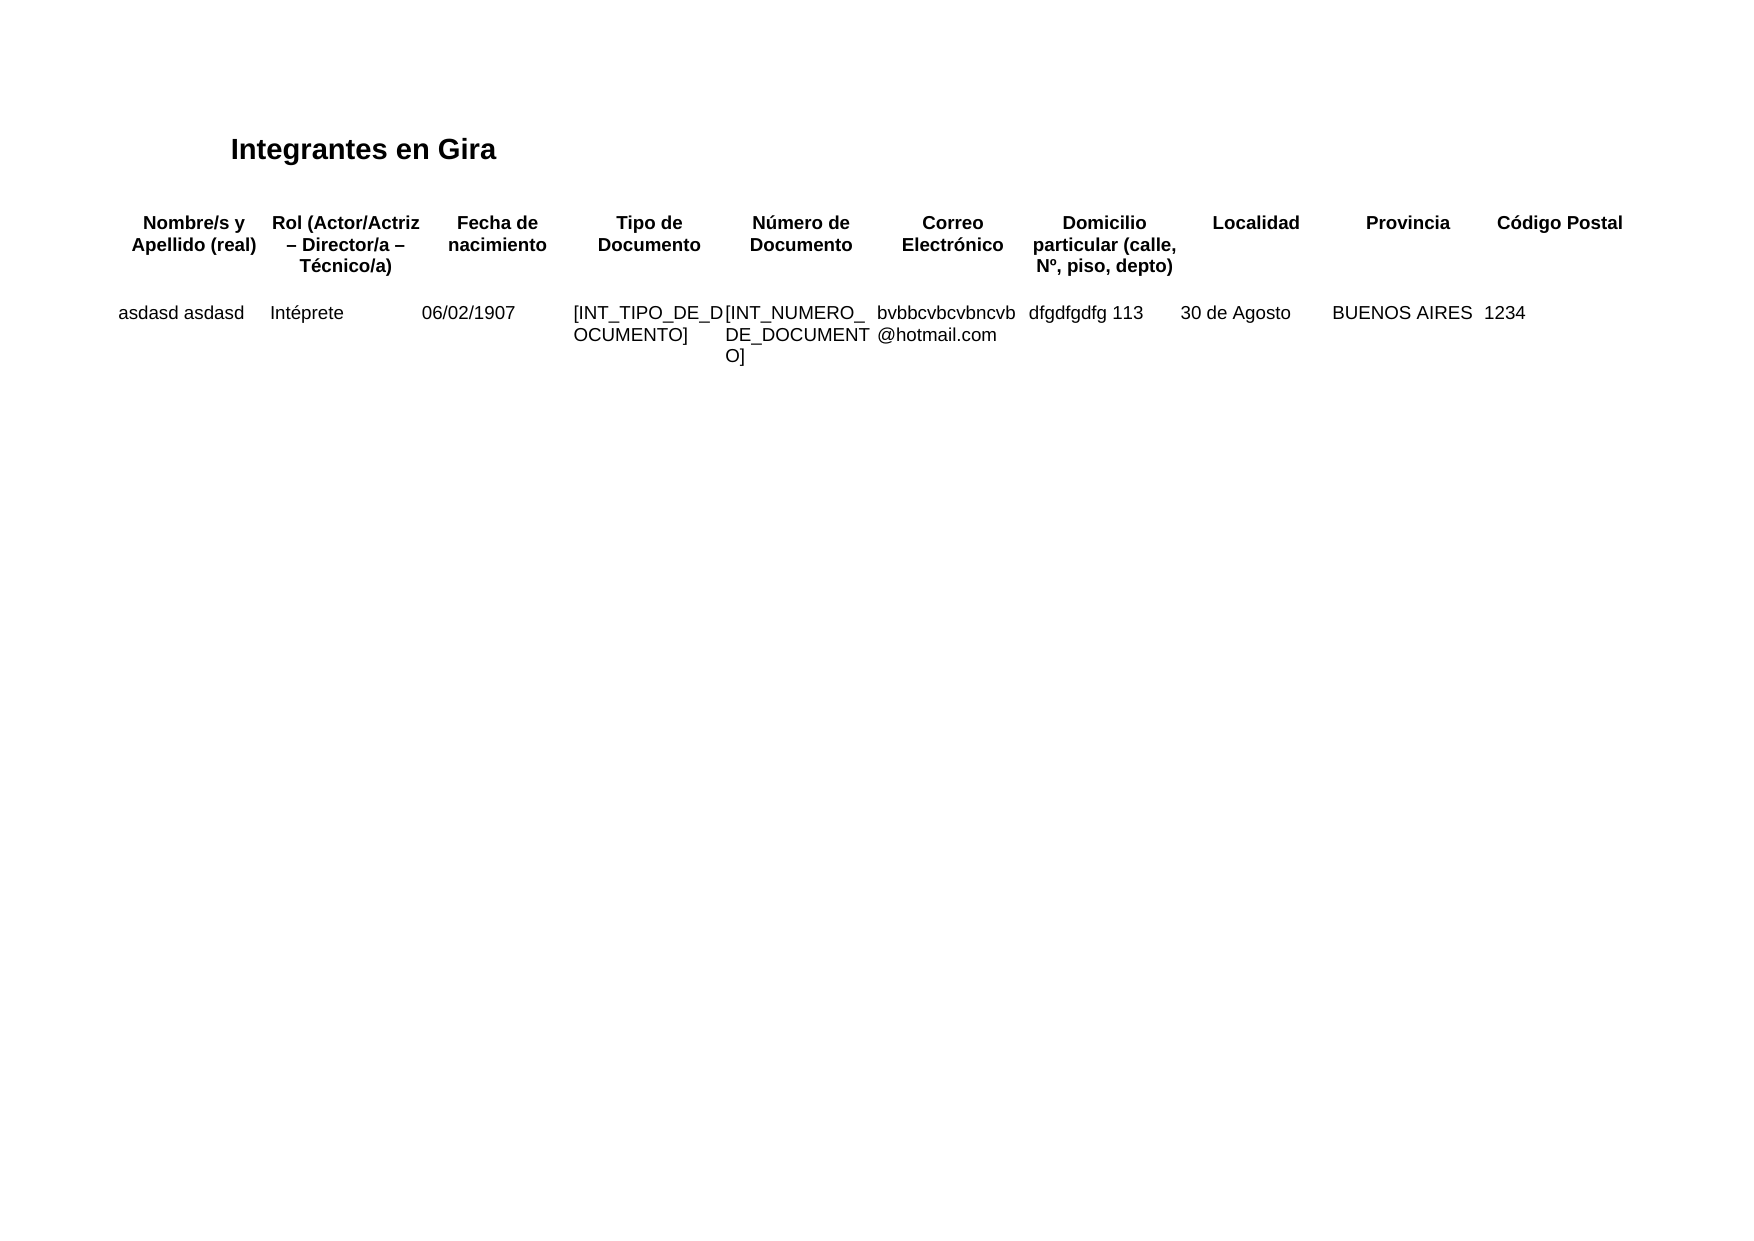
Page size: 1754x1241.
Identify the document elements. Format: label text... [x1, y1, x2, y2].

table_header Código Postal [1484, 187, 1636, 277]
table_header Fecha de nacimiento [422, 187, 573, 277]
table_header Localidad [1180, 187, 1332, 277]
table_cell 30 de Agosto [1180, 277, 1332, 366]
table_cell asdasd asdasd [118, 277, 270, 366]
table_header Número de Documento [725, 187, 877, 277]
table_header Provincia [1332, 187, 1484, 277]
table_cell 06/02/1907 [422, 277, 573, 366]
text Integrantes en Gira [231, 132, 1636, 166]
table_cell BUENOS AIRES [1332, 277, 1484, 366]
table_header Domicilio particular (calle, Nº, piso, depto) [1029, 187, 1180, 277]
table_cell Intéprete [270, 277, 422, 366]
table_header Nombre/s y Apellido (real) [118, 187, 270, 277]
table_cell [INT_NUMERO_DE_DOCUMENTO] [725, 277, 877, 366]
table_header Tipo de Documento [573, 187, 725, 277]
table_cell 1234 [1484, 277, 1636, 366]
table_header Rol (Actor/Actriz – Director/a – Técnico/a) [270, 187, 422, 277]
table_cell dfgdfgdfg 113 [1029, 277, 1180, 366]
table_cell bvbbcvbcvbncvb@hotmail.com [877, 277, 1029, 366]
table_header Correo Electrónico [877, 187, 1029, 277]
table_cell [INT_TIPO_DE_DOCUMENTO] [573, 277, 725, 366]
